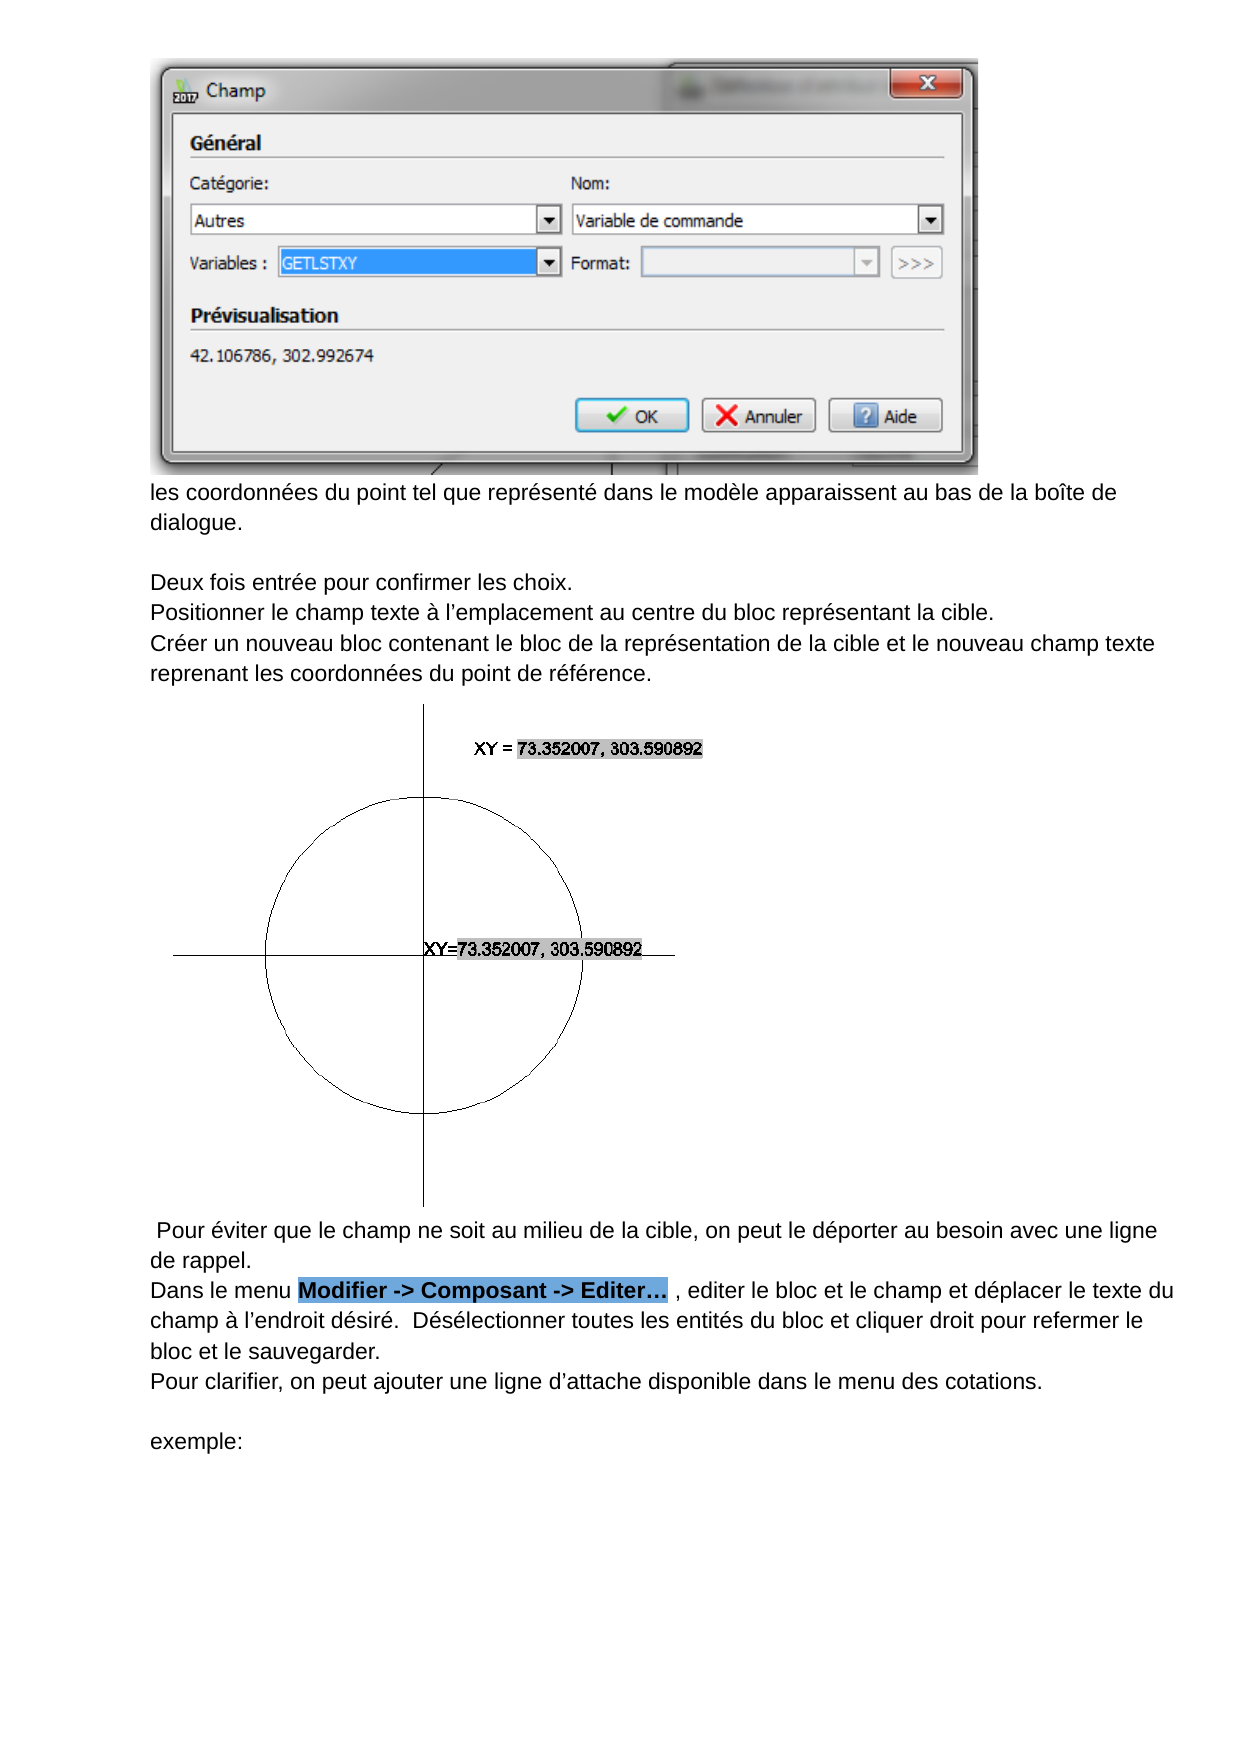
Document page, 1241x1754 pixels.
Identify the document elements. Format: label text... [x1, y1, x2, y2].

text les coordonnées du point tel que représenté dans le modèle apparaissent au bas de la boîte de dialogue. [150, 478, 1181, 535]
text Deux fois entrée pour confirmer les choix. [150, 569, 1181, 595]
text Pour éviter que le champ ne soit au milieu de la cible, on peut le déporter au besoin avec une ligne de rappel. [150, 1217, 1181, 1273]
picture [150, 58, 979, 475]
text Positionner le champ texte à l’emplacement au centre du bloc représentant la cible. [150, 599, 1181, 626]
text Pour clarifier, on peut ajouter une ligne d’attache disponible dans le menu des cotations. [150, 1368, 1181, 1394]
text Créer un nouveau bloc contenant le bloc de la représentation de la cible et le nouveau champ texte reprenant les coordonnées du point de référence. [150, 629, 1181, 686]
picture [150, 690, 721, 1213]
text exemple: [150, 1428, 1181, 1454]
text Dans le menu Modifier -> Composant -> Editer… , editer le bloc et le champ et déplacer le texte du champ à l’endroit désiré. Désélectionner toutes les entités du bloc et cliquer droit pour refermer le bloc et le sauvegarder. [150, 1277, 1181, 1364]
